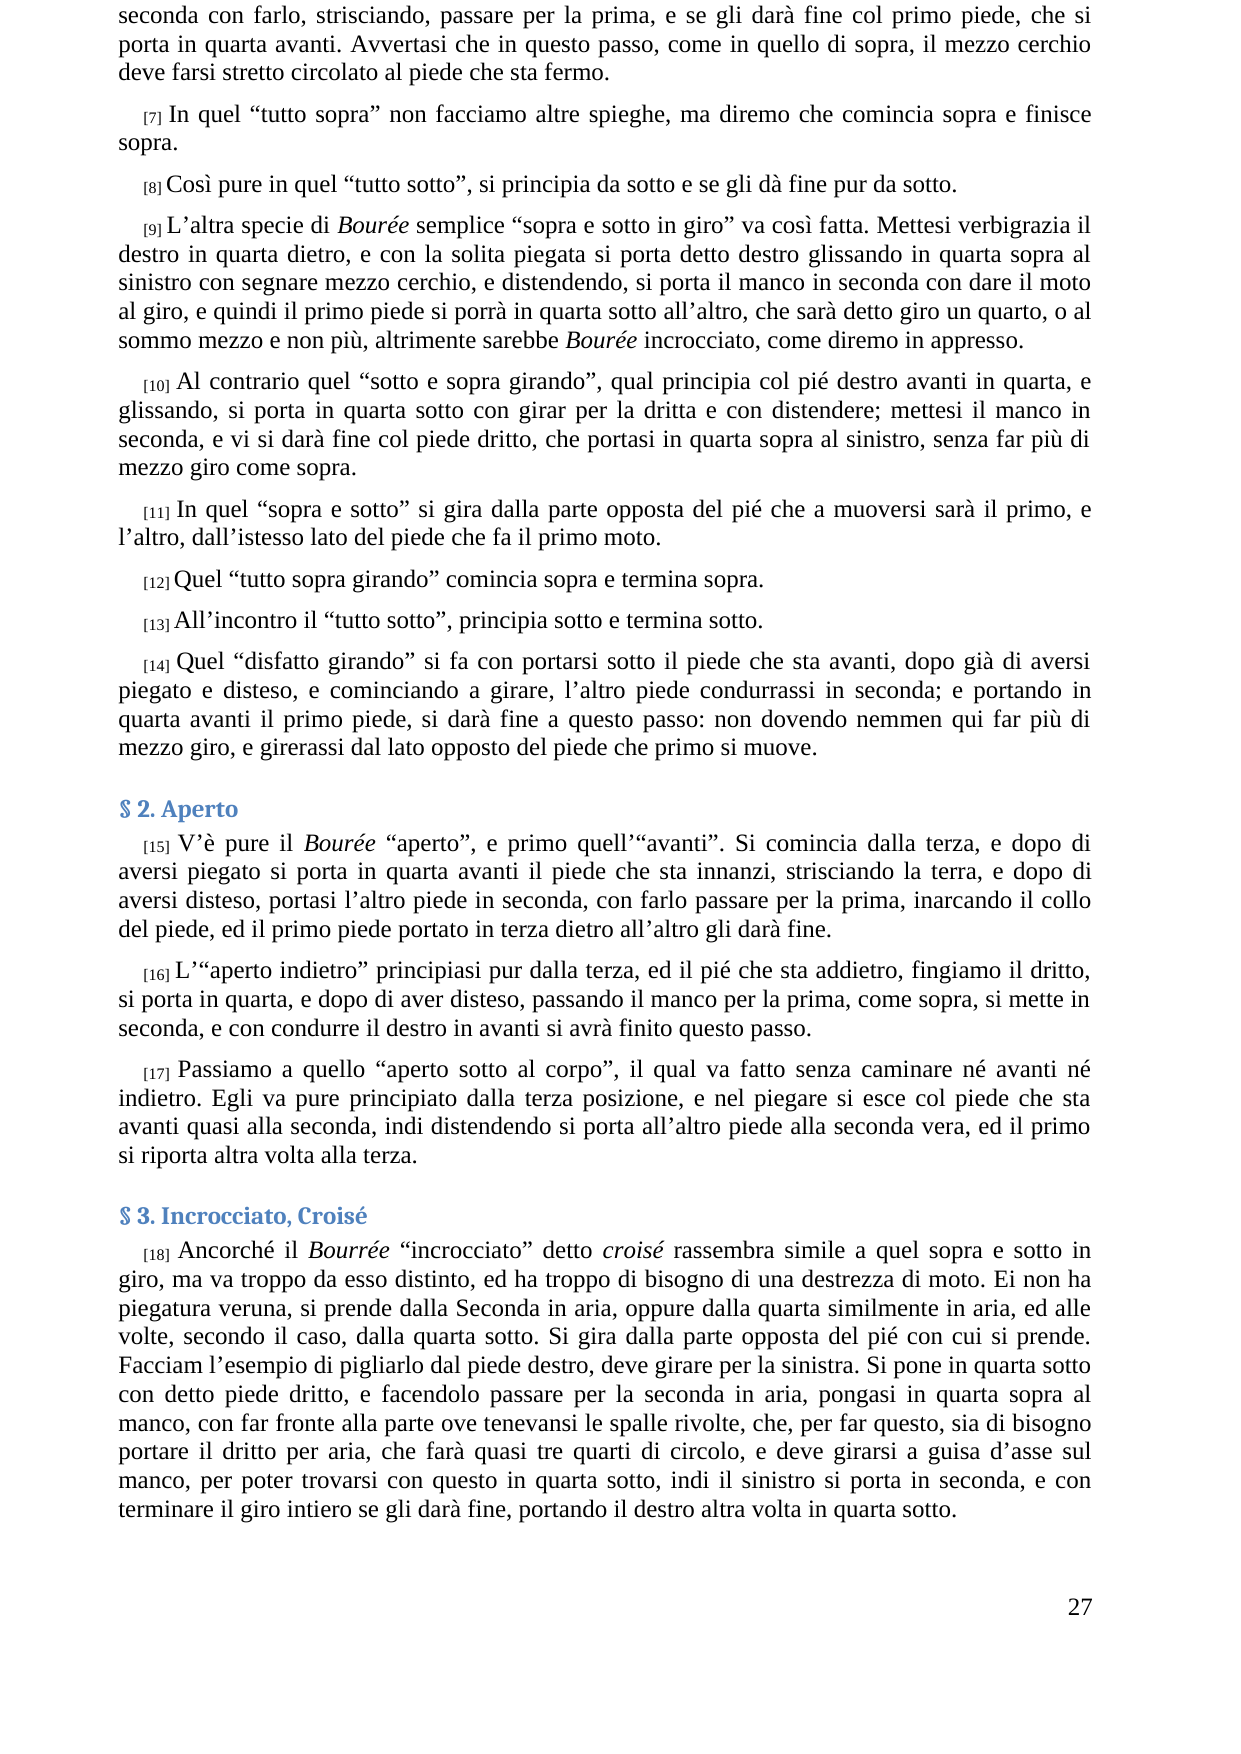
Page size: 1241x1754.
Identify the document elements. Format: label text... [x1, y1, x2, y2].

text [9] L’altra specie di Bourée semplice “sopra e sotto in giro” va così fatta. Mettesi verbigrazia il destro in quarta dietro, e con la solita piegata si porta detto destro glissando in quarta sopra al sinistro con segnare mezzo cerchio, e distendendo, si porta il manco in seconda con dare il moto al giro, e quindi il primo piede si porrà in quarta sotto all’altro, che sarà detto giro un quarto, o al sommo mezzo e non più, altrimente sarebbe Bourée incrocciato, come diremo in appresso. [118, 210, 1093, 354]
text seconda con farlo, strisciando, passare per la prima, e se gli darà fine col primo piede, che si porta in quarta avanti. Avvertasi che in questo passo, come in quello di sopra, il mezzo cerchio deve farsi stretto circolato al piede che sta fermo. [118, 0, 1093, 86]
text [11] In quel “sopra e sotto” si gira dalla parte opposta del pié che a muoversi sarà il primo, e l’altro, dall’istesso lato del piede che fa il primo moto. [118, 494, 1093, 551]
text [17] Passiamo a quello “aperto sotto al corpo”, il qual va fatto senza caminare né avanti né indietro. Egli va pure principiato dalla terza posizione, e nel piegare si esce col piede che sta avanti quasi alla seconda, indi distendendo si porta all’altro piede alla seconda vera, ed il primo si riporta altra volta alla terza. [118, 1054, 1093, 1169]
text [16] L’“aperto indietro” principiasi pur dalla terza, ed il pié che sta addietro, fingiamo il dritto, si porta in quarta, e dopo di aver disteso, passando il manco per la prima, come sopra, si mette in seconda, e con condurre il destro in avanti si avrà finito questo passo. [118, 955, 1093, 1041]
subtitle § 3. Incrocciato, Croisé [118, 1202, 1093, 1231]
text [13] All’incontro il “tutto sotto”, principia sotto e termina sotto. [118, 605, 1093, 634]
subtitle § 2. Aperto [118, 794, 1093, 823]
text [18] Ancorché il Bourrée “incrocciato” detto croisé rassembra simile a quel sopra e sotto in giro, ma va troppo da esso distinto, ed ha troppo di bisogno di una destrezza di moto. Ei non ha piegatura veruna, si prende dalla Seconda in aria, oppure dalla quarta similmente in aria, ed alle volte, secondo il caso, dalla quarta sotto. Si gira dalla parte opposta del pié con cui si prende. Facciam l’esempio di pigliarlo dal piede destro, deve girare per la sinistra. Si pone in quarta sotto con detto piede dritto, e facendolo passare per la seconda in aria, pongasi in quarta sopra al manco, con far fronte alla parte ove tenevansi le spalle rivolte, che, per far questo, sia di bisogno portare il dritto per aria, che farà quasi tre quarti di circolo, e deve girarsi a guisa d’asse sul manco, per poter trovarsi con questo in quarta sotto, indi il sinistro si porta in seconda, e con terminare il giro intiero se gli darà fine, portando il destro altra volta in quarta sotto. [118, 1235, 1093, 1523]
text [12] Quel “tutto sopra girando” comincia sopra e termina sopra. [118, 564, 1093, 592]
text [14] Quel “disfatto girando” si fa con portarsi sotto il piede che sta avanti, dopo già di aversi piegato e disteso, e cominciando a girare, l’altro piede condurrassi in seconda; e portando in quarta avanti il primo piede, si darà fine a questo passo: non dovendo nemmen qui far più di mezzo giro, e girerassi dal lato opposto del piede che primo si muove. [118, 646, 1093, 761]
text [8] Così pure in quel “tutto sotto”, si principia da sotto e se gli dà fine pur da sotto. [118, 169, 1093, 197]
text [7] In quel “tutto sopra” non facciamo altre spieghe, ma diremo che comincia sopra e finisce sopra. [118, 99, 1093, 156]
text [15] V’è pure il Bourée “aperto”, e primo quell’“avanti”. Si comincia dalla terza, e dopo di aversi piegato si porta in quarta avanti il piede che sta innanzi, strisciando la terra, e dopo di aversi disteso, portasi l’altro piede in seconda, con farlo passare per la prima, inarcando il collo del piede, ed il primo piede portato in terza dietro all’altro gli darà fine. [118, 828, 1093, 943]
text [10] Al contrario quel “sotto e sopra girando”, qual principia col pié destro avanti in quarta, e glissando, si porta in quarta sotto con girar per la dritta e con distendere; mettesi il manco in seconda, e vi si darà fine col piede dritto, che portasi in quarta sopra al sinistro, senza far più di mezzo giro come sopra. [118, 366, 1093, 481]
